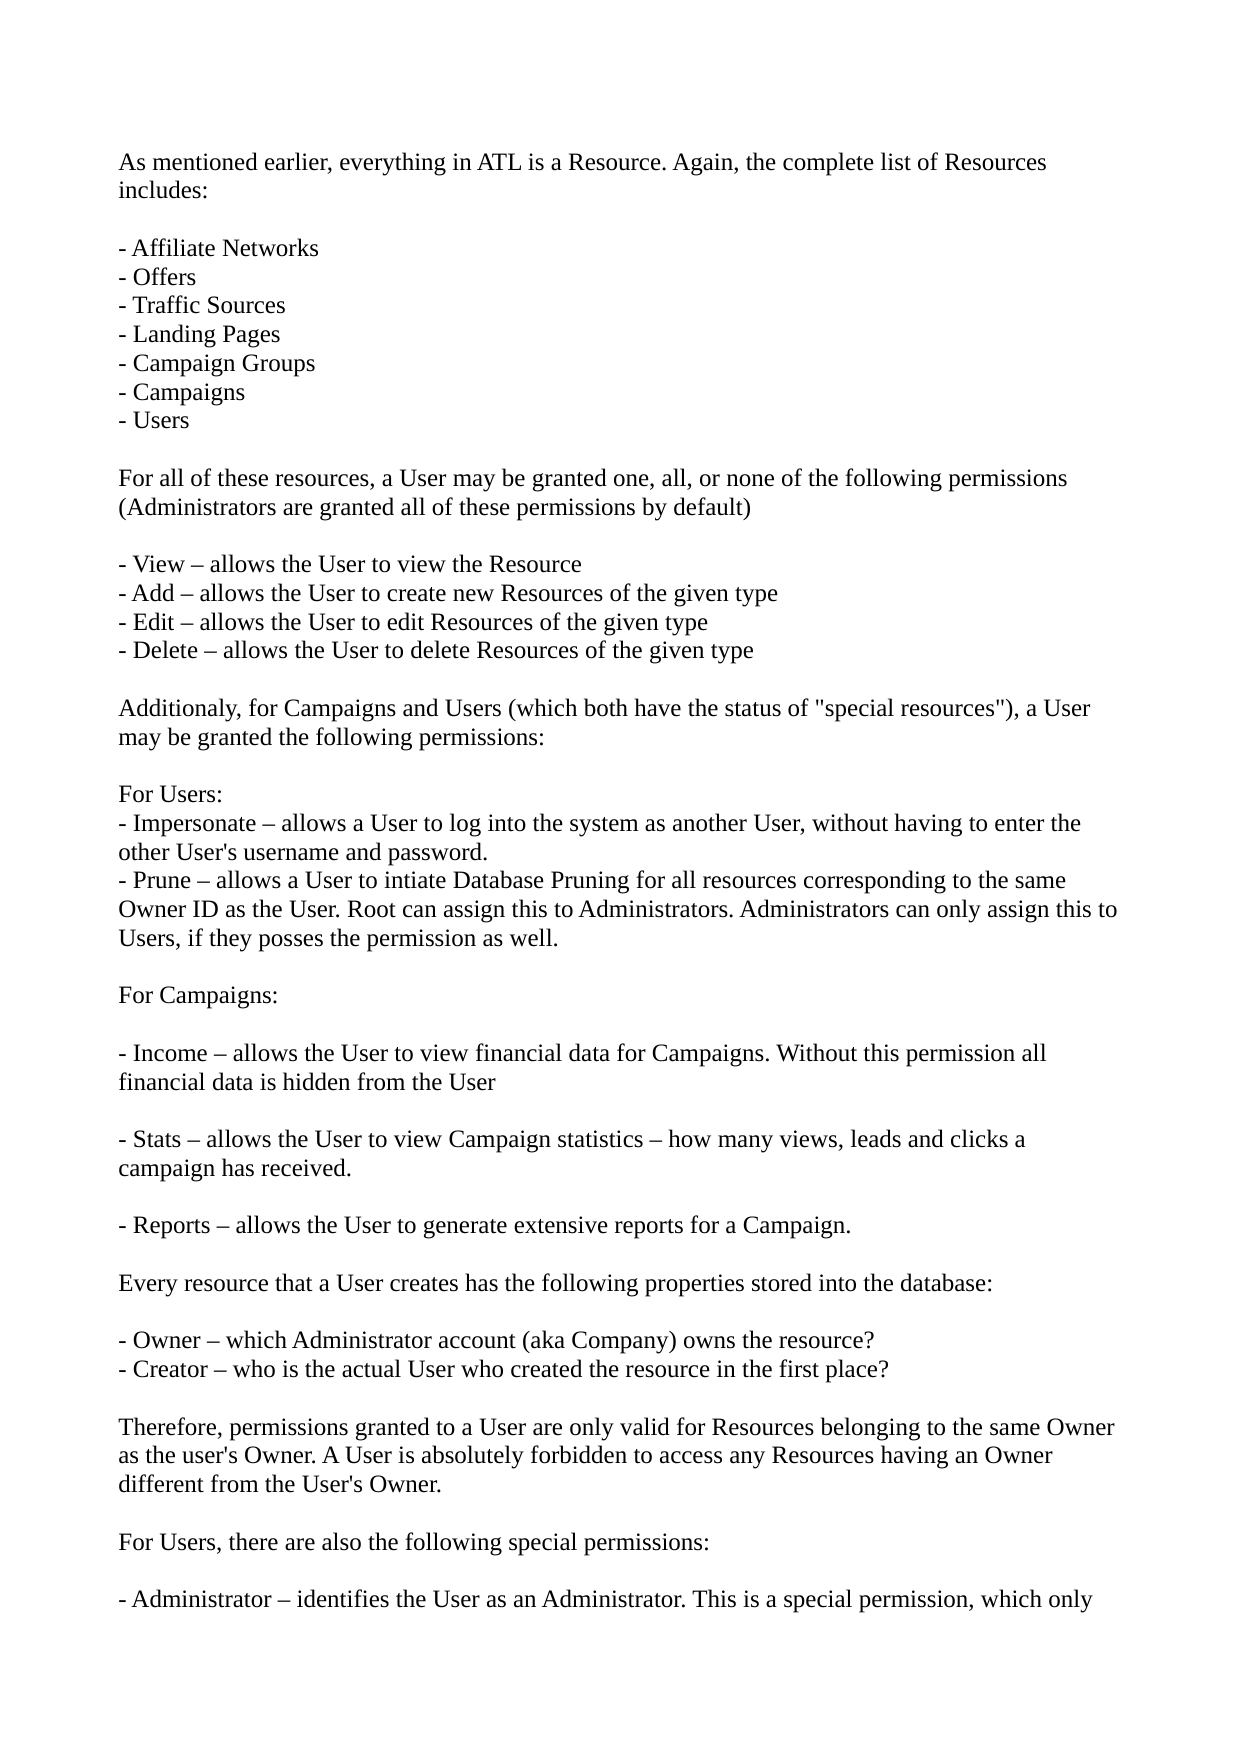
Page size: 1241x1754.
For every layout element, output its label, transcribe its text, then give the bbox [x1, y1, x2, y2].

text - Edit – allows the User to edit Resources of the given type [118, 607, 1122, 636]
text - Campaigns [118, 377, 1122, 406]
text - Traffic Sources [118, 291, 1122, 319]
text - Stats – allows the User to view Campaign statistics – how many views, leads and clicks a campaign has received. [118, 1124, 1122, 1182]
text - Owner – which Administrator account (aka Company) owns the resource? [118, 1326, 1122, 1354]
text - Landing Pages [118, 319, 1122, 348]
text - Offers [118, 262, 1122, 291]
text - Income – allows the User to view financial data for Campaigns. Without this permission all financial data is hidden from the User [118, 1038, 1122, 1096]
text Additionaly, for Campaigns and Users (which both have the status of "special resources"), a User may be granted the following permissions: [118, 693, 1122, 751]
text - Users [118, 406, 1122, 434]
text - Reports – allows the User to generate extensive reports for a Campaign. [118, 1211, 1122, 1239]
text - Delete – allows the User to delete Resources of the given type [118, 636, 1122, 664]
text - Campaign Groups [118, 348, 1122, 377]
text For all of these resources, a User may be granted one, all, or none of the following permissions (Administrators are granted all of these permissions by default) [118, 463, 1122, 521]
text As mentioned earlier, everything in ATL is a Resource. Again, the complete list of Resources includes: [118, 147, 1122, 204]
text Every resource that a User creates has the following properties stored into the database: [118, 1268, 1122, 1297]
text - Affiliate Networks [118, 233, 1122, 262]
text For Users: [118, 779, 1122, 808]
text - Add – allows the User to create new Resources of the given type [118, 578, 1122, 607]
text - Creator – who is the actual User who created the resource in the first place? [118, 1354, 1122, 1383]
text Therefore, permissions granted to a User are only valid for Resources belonging to the same Owner as the user's Owner. A User is absolutely forbidden to access any Resources having an Owner different from the User's Owner. For Users, there are also the following special permissions: - Administrator – identifies the User as an Administrator. This is a special permission, which only [118, 1412, 1122, 1613]
text - View – allows the User to view the Resource [118, 549, 1122, 578]
text - Impersonate – allows a User to log into the system as another User, without having to enter the other User's username and password. - Prune – allows a User to intiate Database Pruning for all resources corresponding to the same Owner ID as the User. Root can assign this to Administrators. Administrators can only assign this to Users, if they posses the permission as well. [118, 808, 1122, 981]
text [118, 118, 1122, 147]
text For Campaigns: [118, 981, 1122, 1009]
